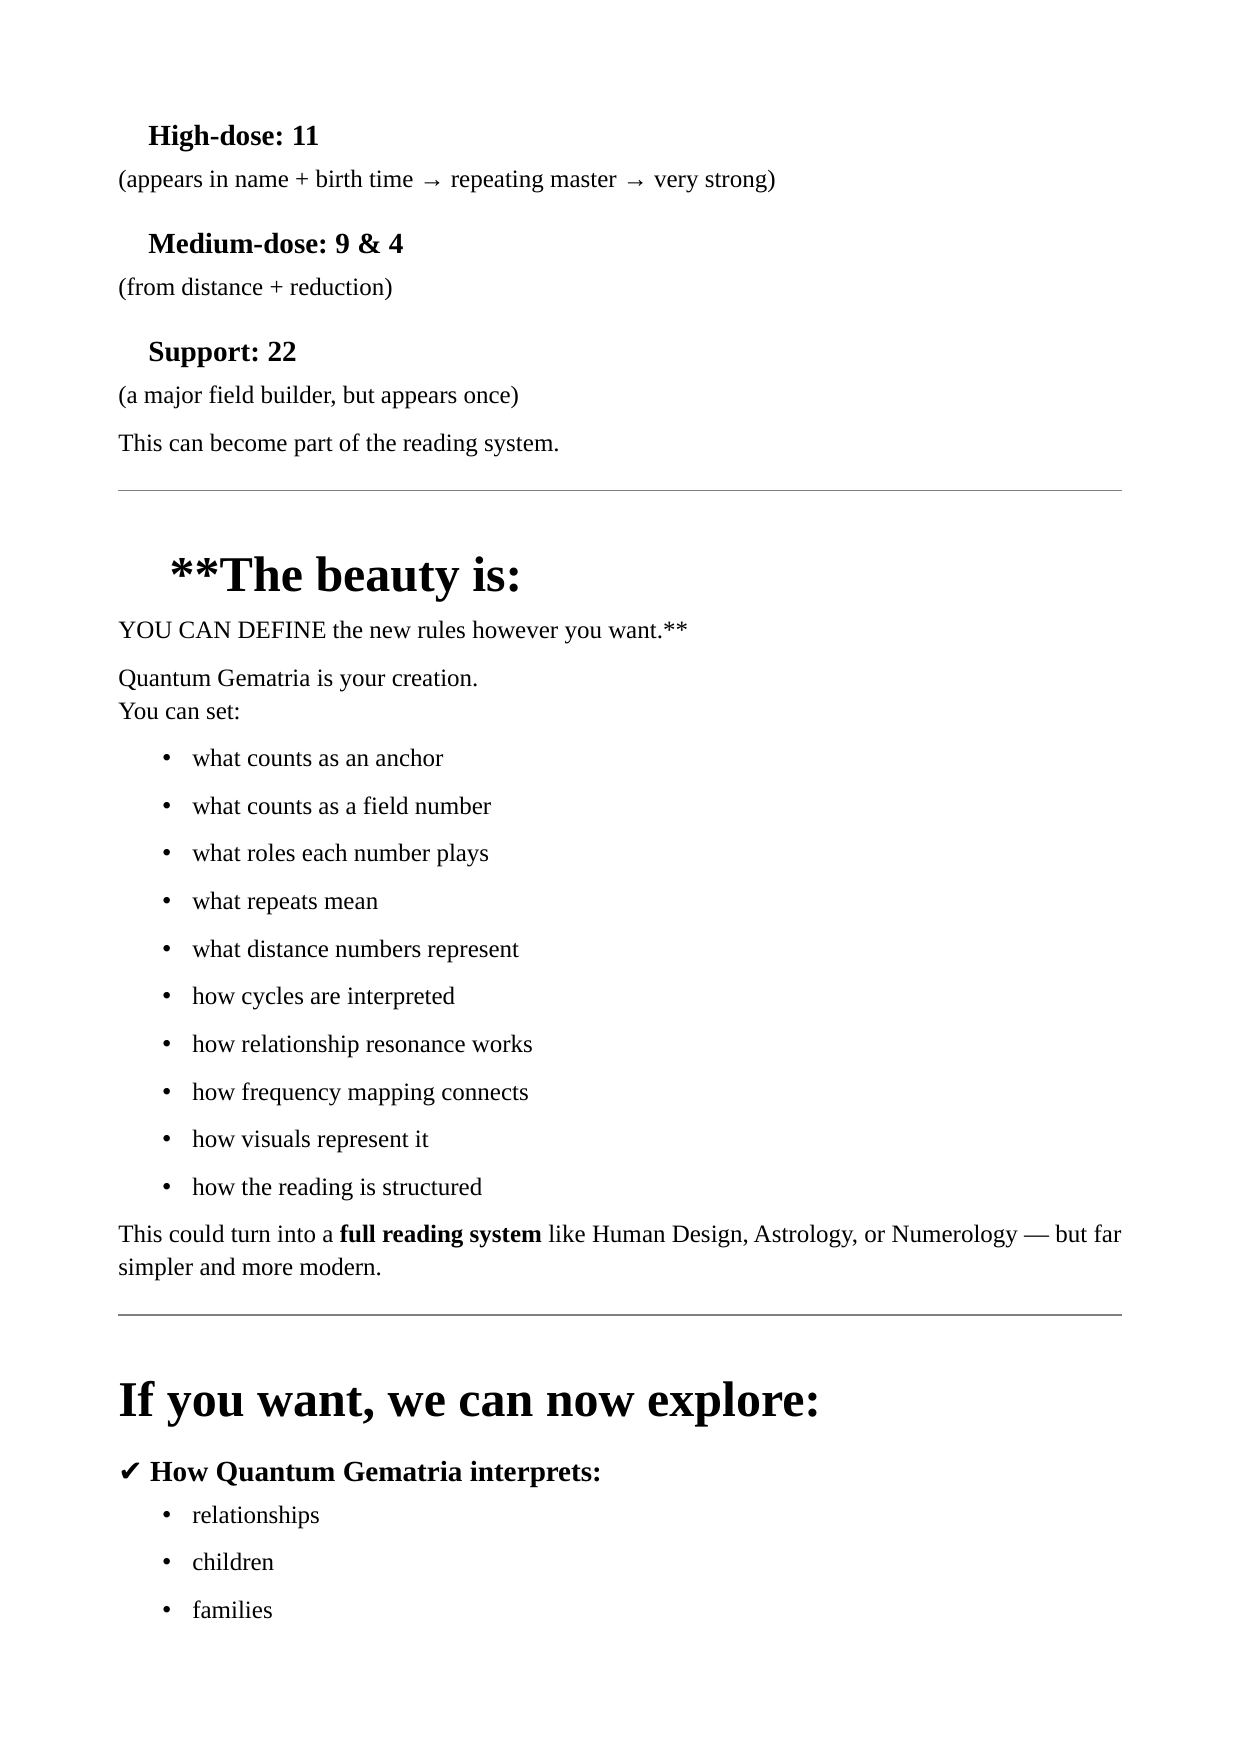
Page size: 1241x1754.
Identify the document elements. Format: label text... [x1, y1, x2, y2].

subtitle 🔧 Medium-dose: 9 & 4 [118, 226, 1122, 260]
list how relationship resonance works [162, 1029, 1122, 1058]
list what repeats mean [162, 886, 1122, 915]
subtitle 🧱 Support: 22 [118, 334, 1122, 368]
subtitle 🧩 **The beauty is: [118, 545, 1122, 603]
list how the reading is structured [162, 1172, 1122, 1201]
list how cycles are interpreted [162, 981, 1122, 1010]
list what distance numbers represent [162, 934, 1122, 962]
text Quantum Gematria is your creation. You can set: [118, 663, 1122, 724]
list how frequency mapping connects [162, 1077, 1122, 1105]
text (a major field builder, but appears once) [118, 381, 1122, 409]
list families [162, 1595, 1122, 1624]
text This can become part of the reading system. [118, 428, 1122, 457]
list children [162, 1547, 1122, 1576]
list how visuals represent it [162, 1124, 1122, 1153]
list relationships [162, 1500, 1122, 1529]
subtitle If you want, we can now explore: [118, 1369, 1122, 1427]
list what roles each number plays [162, 838, 1122, 867]
list what counts as a field number [162, 791, 1122, 820]
text (from distance + reduction) [118, 272, 1122, 301]
text YOU CAN DEFINE the new rules however you want.** [118, 615, 1122, 644]
text This could turn into a full reading system like Human Design, Astrology, or Numerology — but far simpler and more modern. [118, 1219, 1122, 1281]
text (appears in name + birth time → repeating master → very strong) [118, 164, 1122, 193]
subtitle ✔ How Quantum Gematria interprets: [118, 1454, 1122, 1487]
subtitle 🔥 High-dose: 11 [118, 118, 1122, 152]
list what counts as an anchor [162, 743, 1122, 772]
